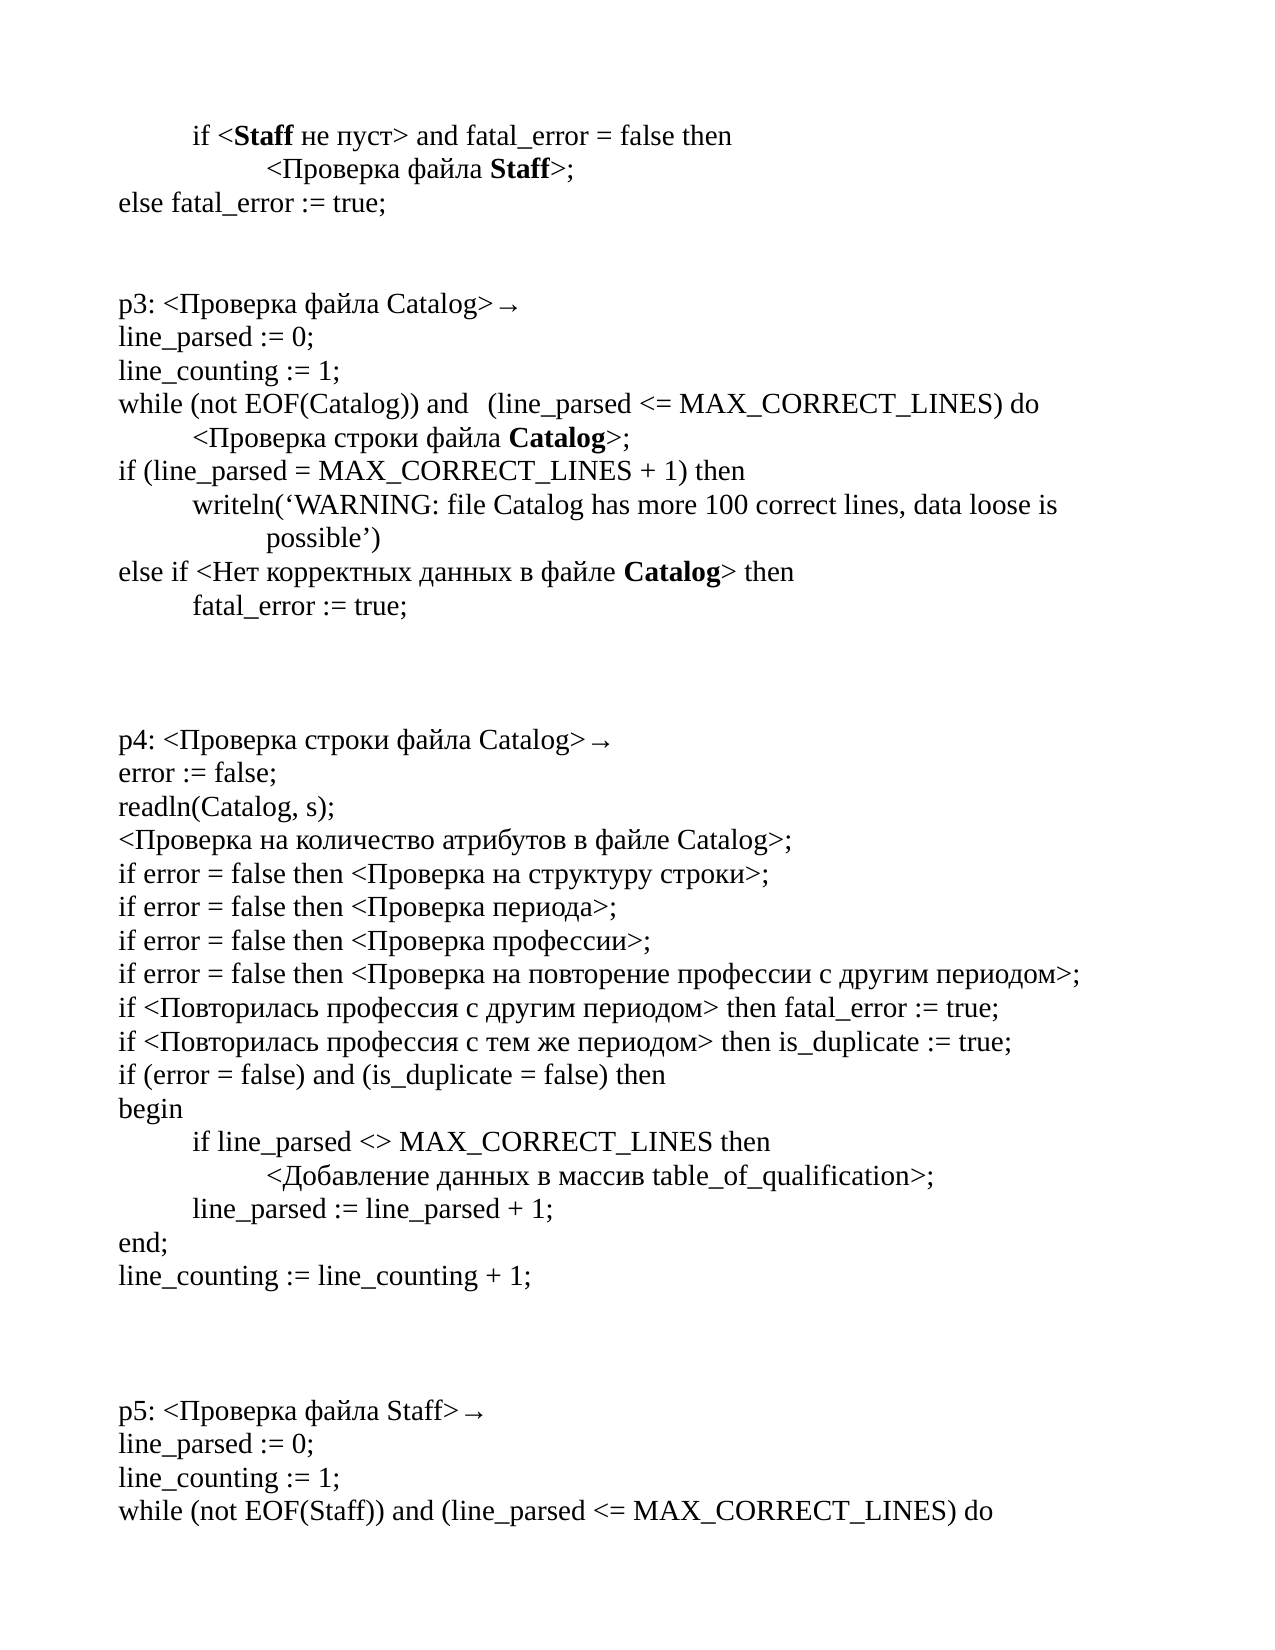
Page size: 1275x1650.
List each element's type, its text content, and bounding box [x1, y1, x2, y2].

text p3: <Проверка файла Catalog>→ [118, 286, 1157, 319]
text end; [118, 1225, 1157, 1258]
text line_counting := 1; [118, 353, 1157, 386]
text p4: <Проверка строки файла Catalog>→ [118, 722, 1157, 755]
text if error = false then <Проверка профессии>; [118, 923, 1157, 957]
text line_counting := 1; [118, 1460, 1157, 1493]
text <Добавление данных в массив table_of_qualification>; [118, 1158, 1157, 1191]
text writeln(‘WARNING: file Catalog has more 100 correct lines, data loose is possible’) [118, 487, 1157, 554]
text <Проверка на количество атрибутов в файле Catalog>; [118, 822, 1157, 856]
text if error = false then <Проверка на повторение профессии с другим периодом>; [118, 957, 1157, 990]
text error := false; [118, 755, 1157, 789]
text if <Повторилась профессия с тем же периодом> then is_duplicate := true; [118, 1024, 1157, 1057]
text begin [118, 1091, 1157, 1124]
text if (line_parsed = MAX_CORRECT_LINES + 1) then [118, 453, 1157, 487]
text if line_parsed <> MAX_CORRECT_LINES then [118, 1124, 1157, 1158]
text if error = false then <Проверка периода>; [118, 889, 1157, 923]
text line_parsed := 0; [118, 1426, 1157, 1460]
text readln(Catalog, s); [118, 789, 1157, 822]
text fatal_error := true; [118, 588, 1157, 621]
text line_parsed := 0; [118, 319, 1157, 353]
text line_parsed := line_parsed + 1; [118, 1191, 1157, 1225]
text line_counting := line_counting + 1; [118, 1258, 1157, 1292]
text if (error = false) and (is_duplicate = false) then [118, 1057, 1157, 1091]
text if <Повторилась профессия с другим периодом> then fatal_error := true; [118, 990, 1157, 1024]
text else if <Нет корректных данных в файле Catalog> then [118, 554, 1157, 588]
text <Проверка файла Staff>; [118, 152, 1157, 185]
text while (not EOF(Staff)) and (line_parsed <= MAX_CORRECT_LINES) do [118, 1493, 1157, 1527]
text <Проверка строки файла Catalog>; [118, 420, 1157, 453]
text if error = false then <Проверка на структуру строки>; [118, 856, 1157, 889]
text p5: <Проверка файла Staff>→ [118, 1393, 1157, 1426]
text while (not EOF(Catalog)) and (line_parsed <= MAX_CORRECT_LINES) do [118, 386, 1157, 420]
text if <Staff не пуст> and fatal_error = false then [118, 118, 1157, 152]
text else fatal_error := true; [118, 185, 1157, 219]
